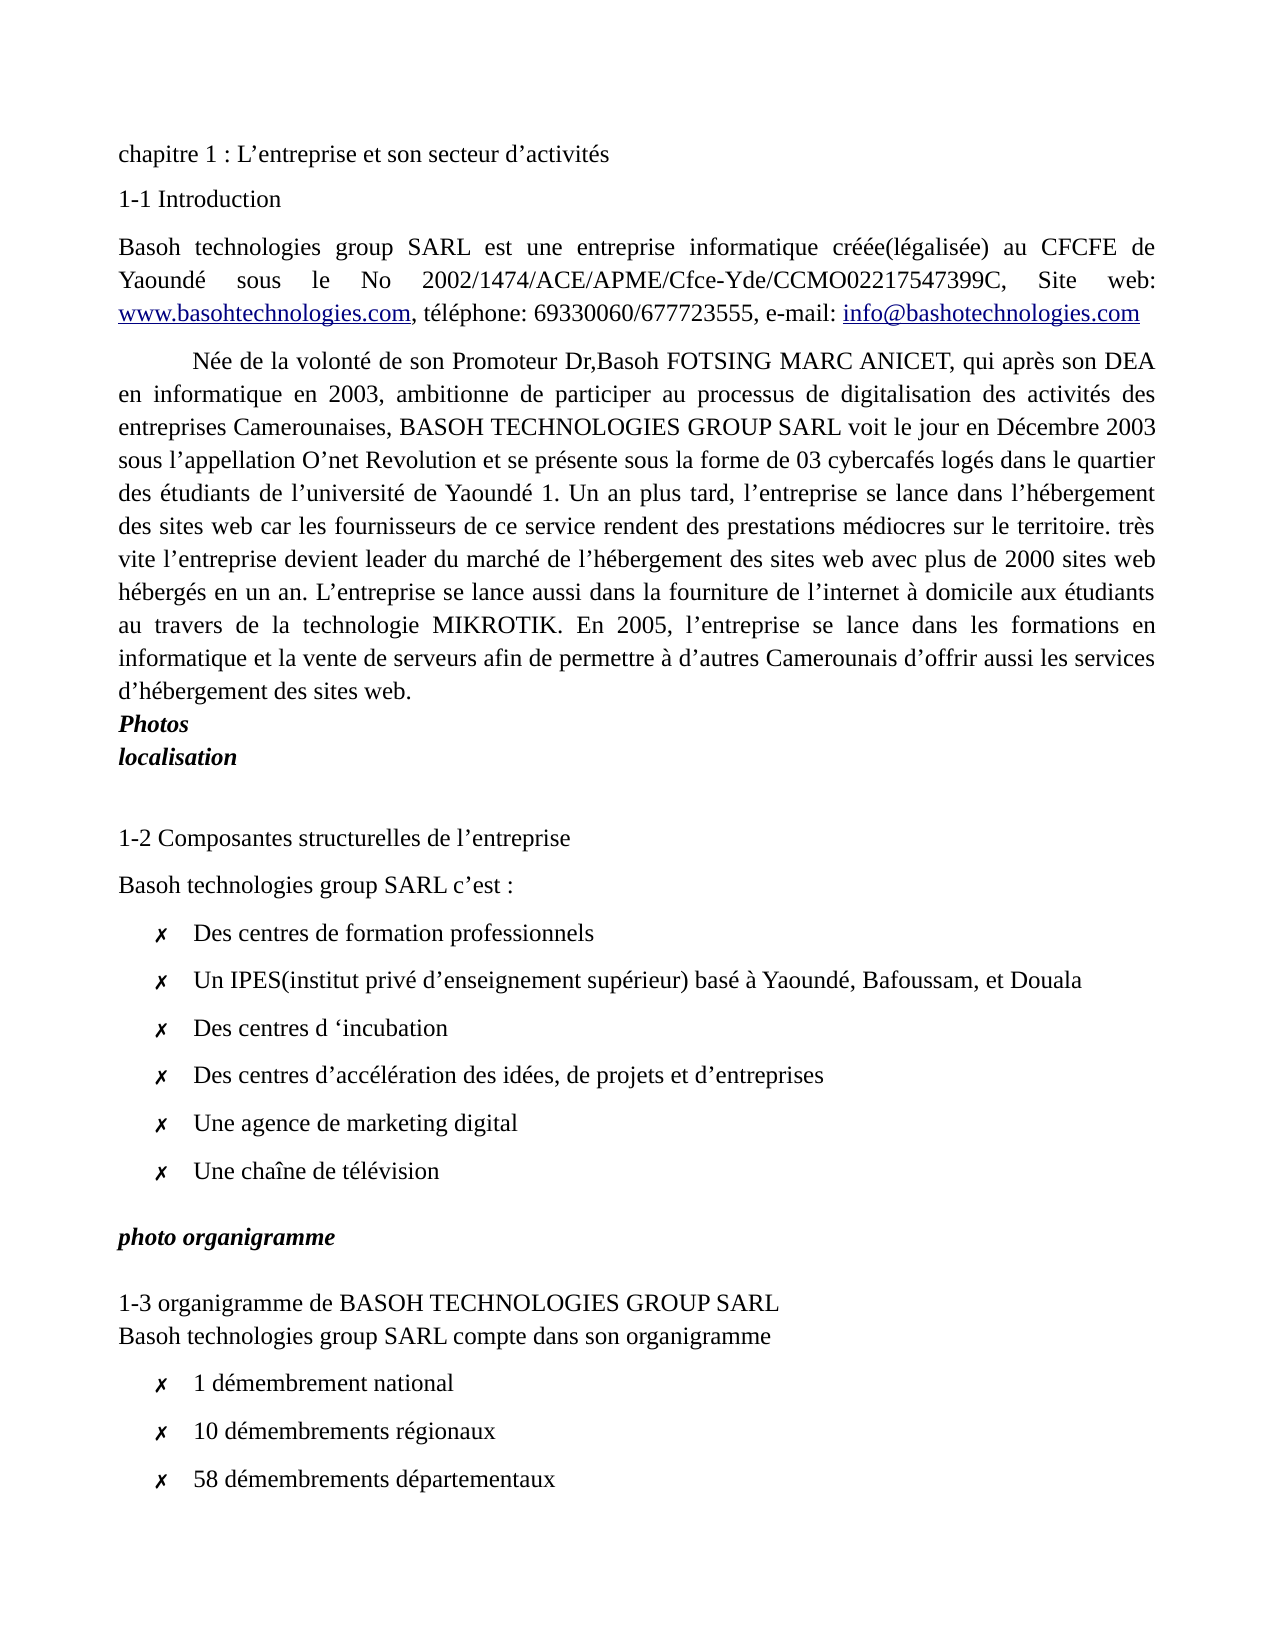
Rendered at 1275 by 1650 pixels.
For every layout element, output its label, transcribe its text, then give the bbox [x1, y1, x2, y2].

list Des centres de formation professionnels [156, 918, 1157, 947]
list Un IPES(institut privé d’enseignement supérieur) basé à Yaoundé, Bafoussam, et Douala [156, 965, 1157, 994]
list 10 démembrements régionaux [156, 1416, 1157, 1445]
text 1-1 Introduction [118, 184, 1157, 213]
text photo organigramme [118, 1222, 1157, 1251]
text 1-2 Composantes structurelles de l’entreprise [118, 823, 1157, 851]
text Photos [118, 709, 1157, 738]
text Née de la volonté de son Promoteur Dr,Basoh FOTSING MARC ANICET, qui après son DEA en informatique en 2003, ambitionne de participer au processus de digitalisation des activités des entreprises Camerounaises, BASOH TECHNOLOGIES GROUP SARL voit le jour en Décembre 2003 sous l’appellation O’net Revolution et se présente sous la forme de 03 cybercafés logés dans le quartier des étudiants de l’université de Yaoundé 1. Un an plus tard, l’entreprise se lance dans l’hébergement des sites web car les fournisseurs de ce service rendent des prestations médiocres sur le territoire. très vite l’entreprise devient leader du marché de l’hébergement des sites web avec plus de 2000 sites web hébergés en un an. L’entreprise se lance aussi dans la fourniture de l’internet à domicile aux étudiants au travers de la technologie MIKROTIK. En 2005, l’entreprise se lance dans les formations en informatique et la vente de serveurs afin de permettre à d’autres Camerounais d’offrir aussi les services d’hébergement des sites web. [118, 346, 1157, 705]
text Basoh technologies group SARL c’est : [118, 870, 1157, 899]
list 1 démembrement national [156, 1368, 1157, 1397]
text 1-3 organigramme de BASOH TECHNOLOGIES GROUP SARL [118, 1288, 1157, 1317]
list 58 démembrements départementaux [156, 1464, 1157, 1492]
list Des centres d’accélération des idées, de projets et d’entreprises [156, 1061, 1157, 1089]
list Des centres d ‘incubation [156, 1013, 1157, 1042]
list Une chaîne de télévision [156, 1156, 1157, 1184]
text Basoh technologies group SARL compte dans son organigramme [118, 1321, 1157, 1350]
subtitle chapitre 1 : L’entreprise et son secteur d’activités [118, 139, 1157, 168]
text localisation [118, 742, 1157, 771]
list Une agence de marketing digital [156, 1108, 1157, 1137]
text Basoh technologies group SARL est une entreprise informatique créée(légalisée) au CFCFE de Yaoundé sous le No 2002/1474/ACE/APME/Cfce-Yde/CCMO02217547399C, Site web: www.basohtechnologies.com, téléphone: 69330060/677723555, e-mail: info@bashotechnologies.com [118, 232, 1157, 327]
